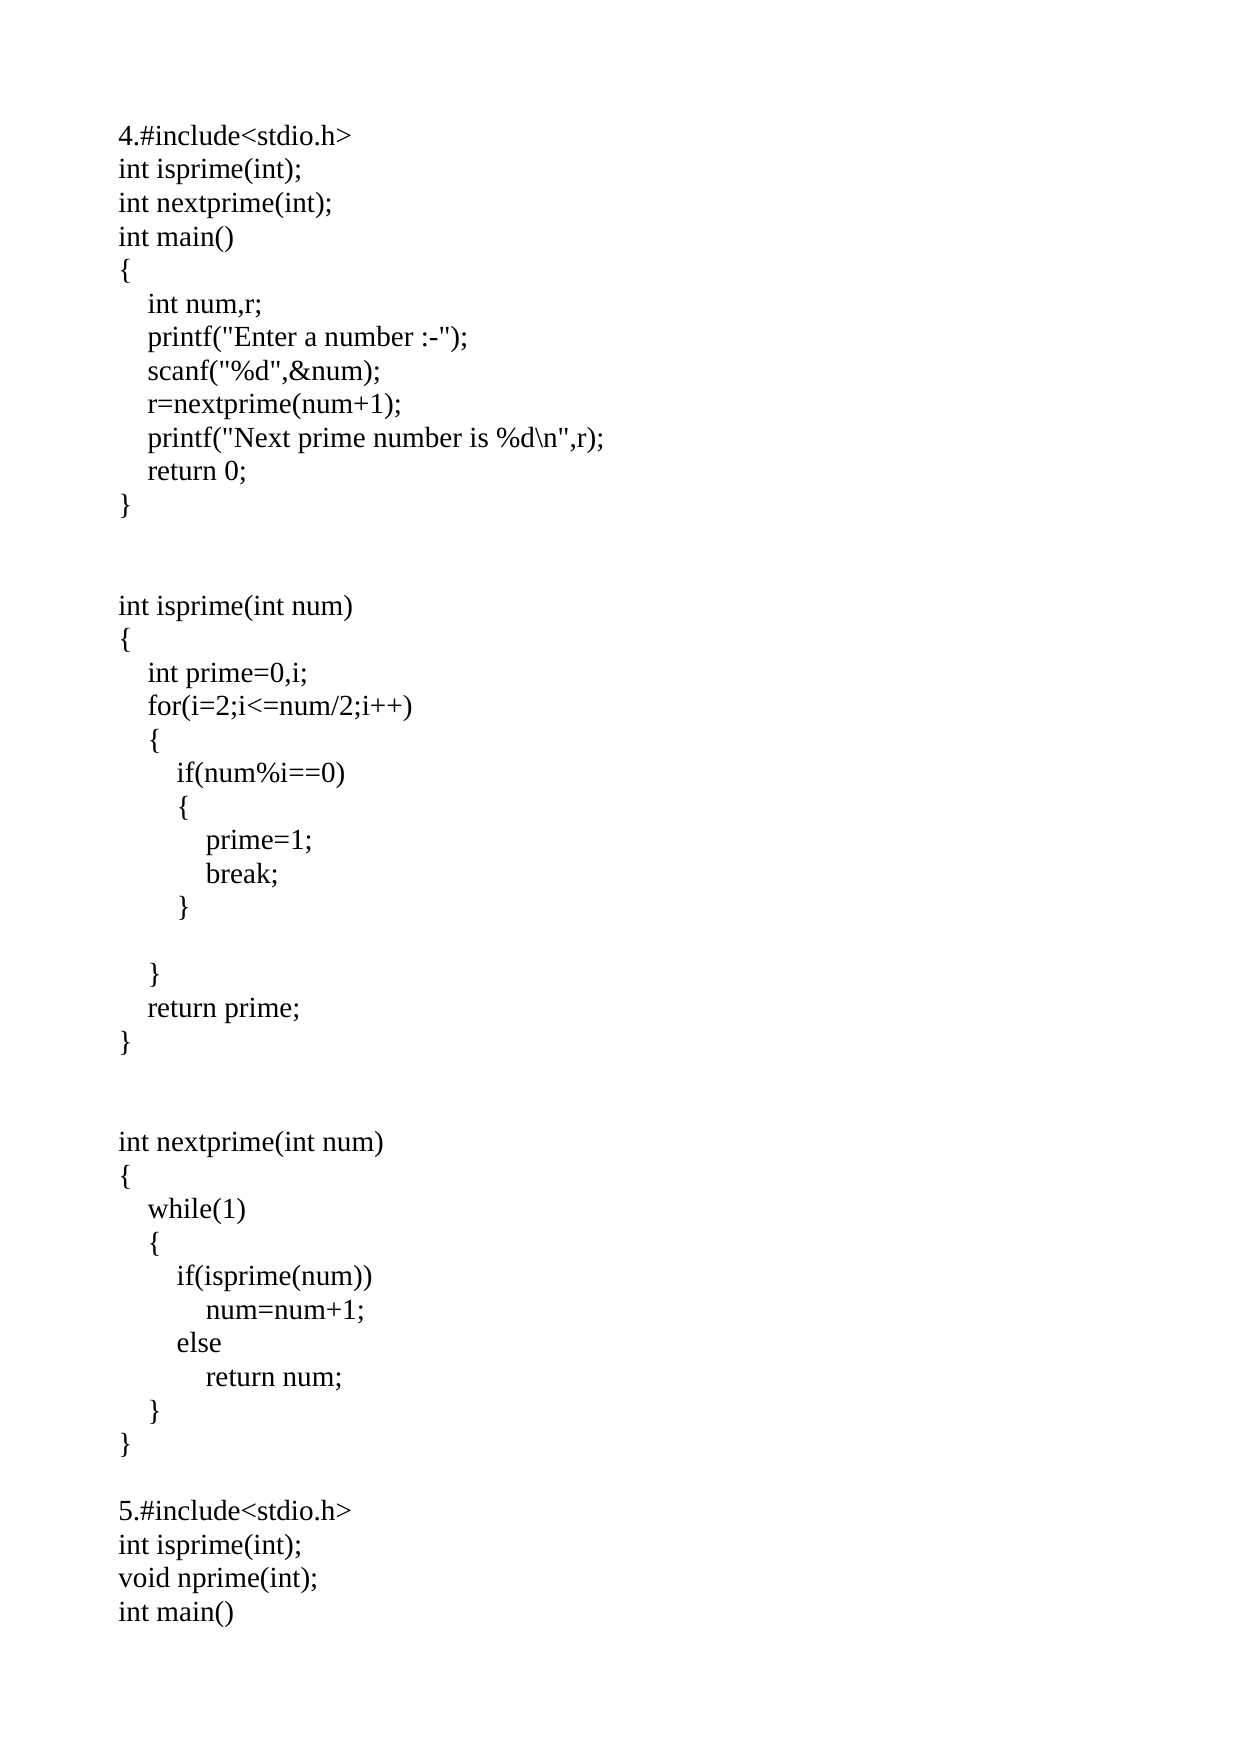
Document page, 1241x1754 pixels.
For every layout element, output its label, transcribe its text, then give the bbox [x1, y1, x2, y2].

text { [118, 722, 1122, 755]
text num=num+1; [118, 1292, 1122, 1326]
text int isprime(int num) [118, 588, 1122, 621]
text return 0; [118, 453, 1122, 487]
text if(num%i==0) [118, 755, 1122, 789]
text 5.#include<stdio.h> [118, 1493, 1122, 1527]
text int isprime(int); [118, 152, 1122, 185]
text { [118, 1225, 1122, 1258]
text } [118, 1393, 1122, 1426]
text return num; [118, 1359, 1122, 1393]
text if(isprime(num)) [118, 1258, 1122, 1292]
text } [118, 889, 1122, 923]
text int num,r; [118, 286, 1122, 319]
text return prime; [118, 990, 1122, 1024]
text for(i=2;i<=num/2;i++) [118, 688, 1122, 722]
text } [118, 957, 1122, 990]
text int nextprime(int); [118, 185, 1122, 219]
text } [118, 1024, 1122, 1057]
text r=nextprime(num+1); [118, 386, 1122, 420]
text 4.#include<stdio.h> [118, 118, 1122, 152]
text { [118, 1158, 1122, 1191]
text prime=1; [118, 822, 1122, 856]
text scanf("%d",&num); [118, 353, 1122, 386]
text { [118, 621, 1122, 655]
text else [118, 1326, 1122, 1359]
text } [118, 1426, 1122, 1460]
text int main() [118, 1594, 1122, 1627]
text int main() [118, 219, 1122, 252]
text printf("Enter a number :-"); [118, 319, 1122, 353]
text { [118, 789, 1122, 822]
text int isprime(int); [118, 1527, 1122, 1560]
text int nextprime(int num) [118, 1124, 1122, 1158]
text printf("Next prime number is %d\n",r); [118, 420, 1122, 453]
text while(1) [118, 1191, 1122, 1225]
text } [118, 487, 1122, 521]
text { [118, 252, 1122, 286]
text void nprime(int); [118, 1560, 1122, 1594]
text int prime=0,i; [118, 655, 1122, 688]
text break; [118, 856, 1122, 889]
